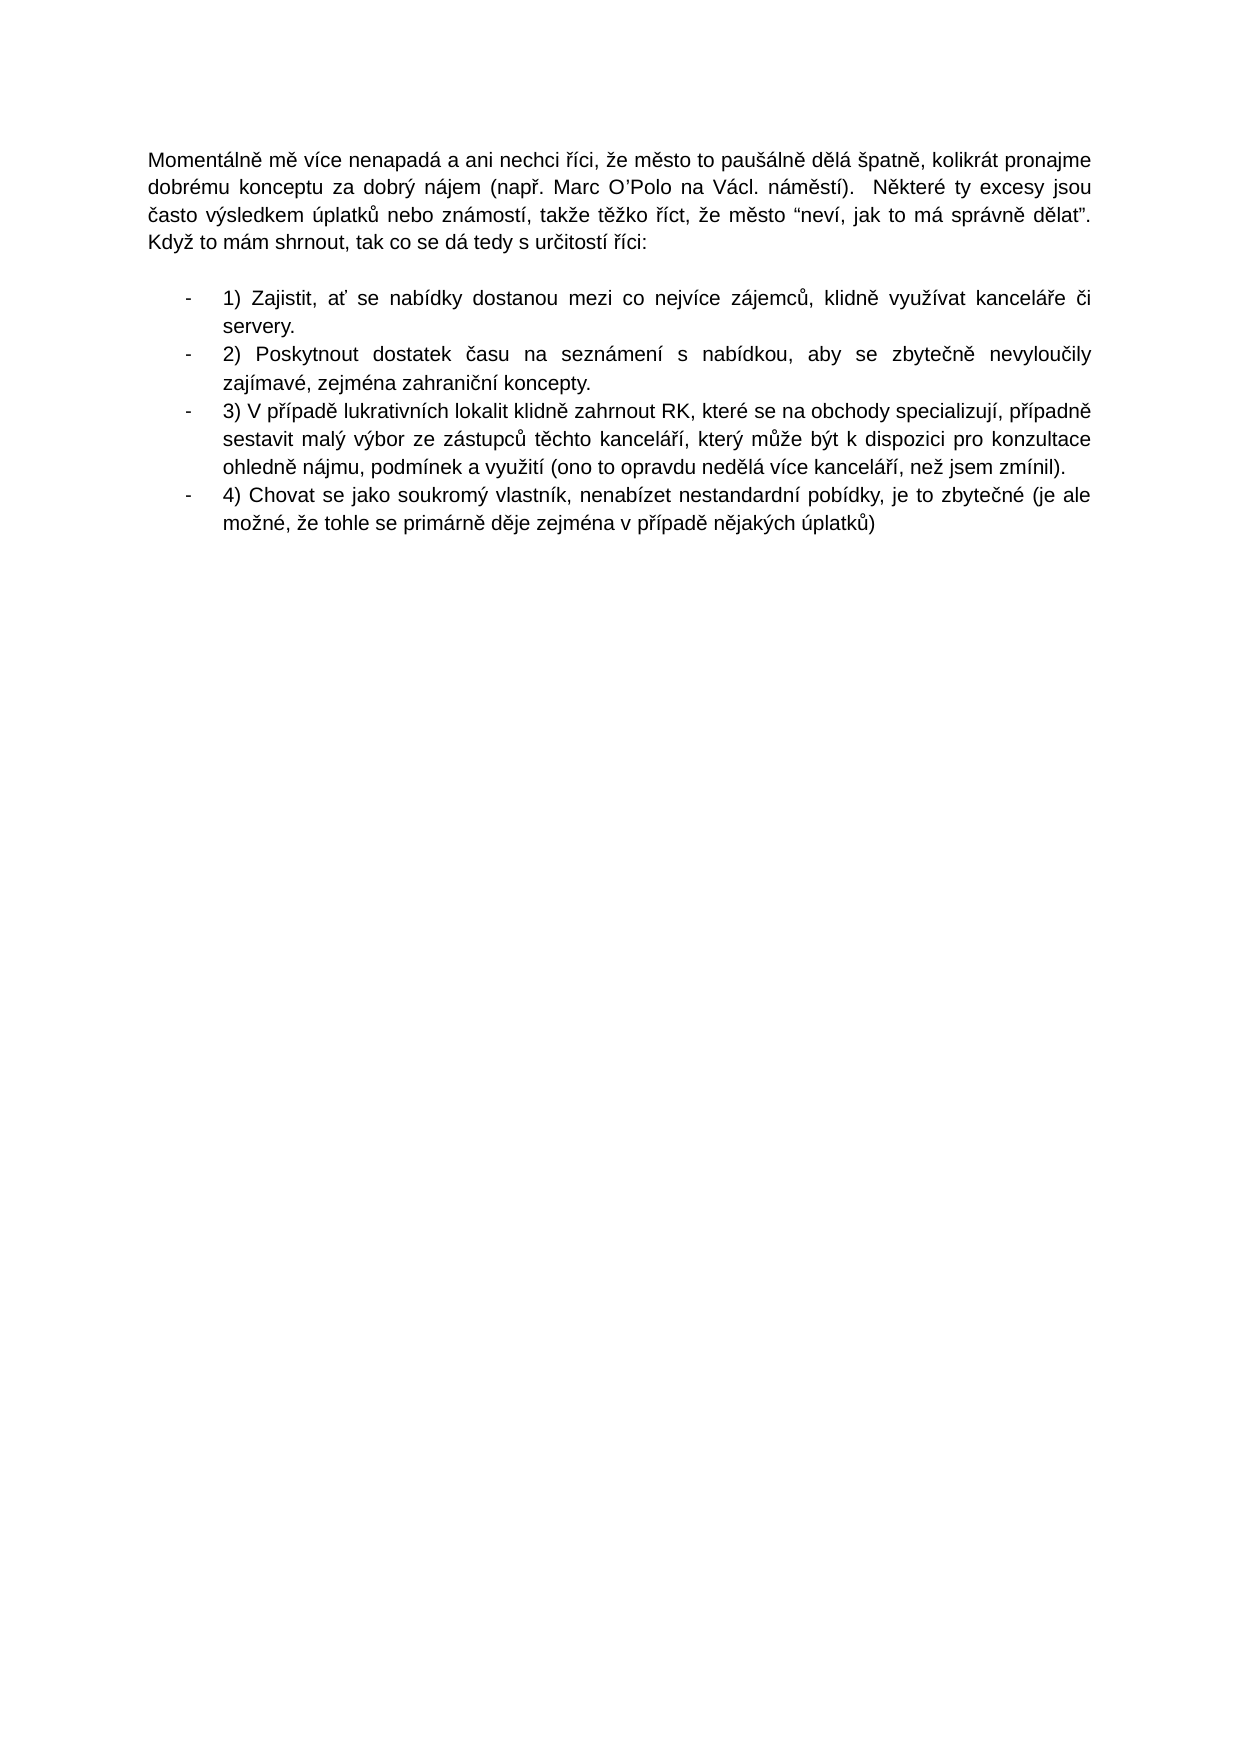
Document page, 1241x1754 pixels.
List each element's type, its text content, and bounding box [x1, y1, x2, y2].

list 2) Poskytnout dostatek času na seznámení s nabídkou, aby se zbytečně nevyloučily zajímavé, zejména zahraniční koncepty. [185, 342, 1093, 394]
list 3) V případě lukrativních lokalit klidně zahrnout RK, které se na obchody specializují, případně sestavit malý výbor ze zástupců těchto kanceláří, který může být k dispozici pro konzultace ohledně nájmu, podmínek a využití (ono to opravdu nedělá více kanceláří, než jsem zmínil). [185, 398, 1093, 478]
list 1) Zajistit, ať se nabídky dostanou mezi co nejvíce zájemců, klidně využívat kanceláře či servery. [185, 285, 1093, 338]
list Momentálně mě více nenapadá a ani nechci říci, že město to paušálně dělá špatně, kolikrát pronajme dobrému konceptu za dobrý nájem (např. Marc O’Polo na Václ. náměstí). Některé ty excesy jsou často výsledkem úplatků nebo známostí, takže těžko říct, že město “neví, jak to má správně dělat”. Když to mám shrnout, tak co se dá tedy s určitostí říci: [148, 148, 1093, 254]
list 4) Chovat se jako soukromý vlastník, nenabízet nestandardní pobídky, je to zbytečné (je ale možné, že tohle se primárně děje zejména v případě nějakých úplatků) [185, 482, 1093, 535]
